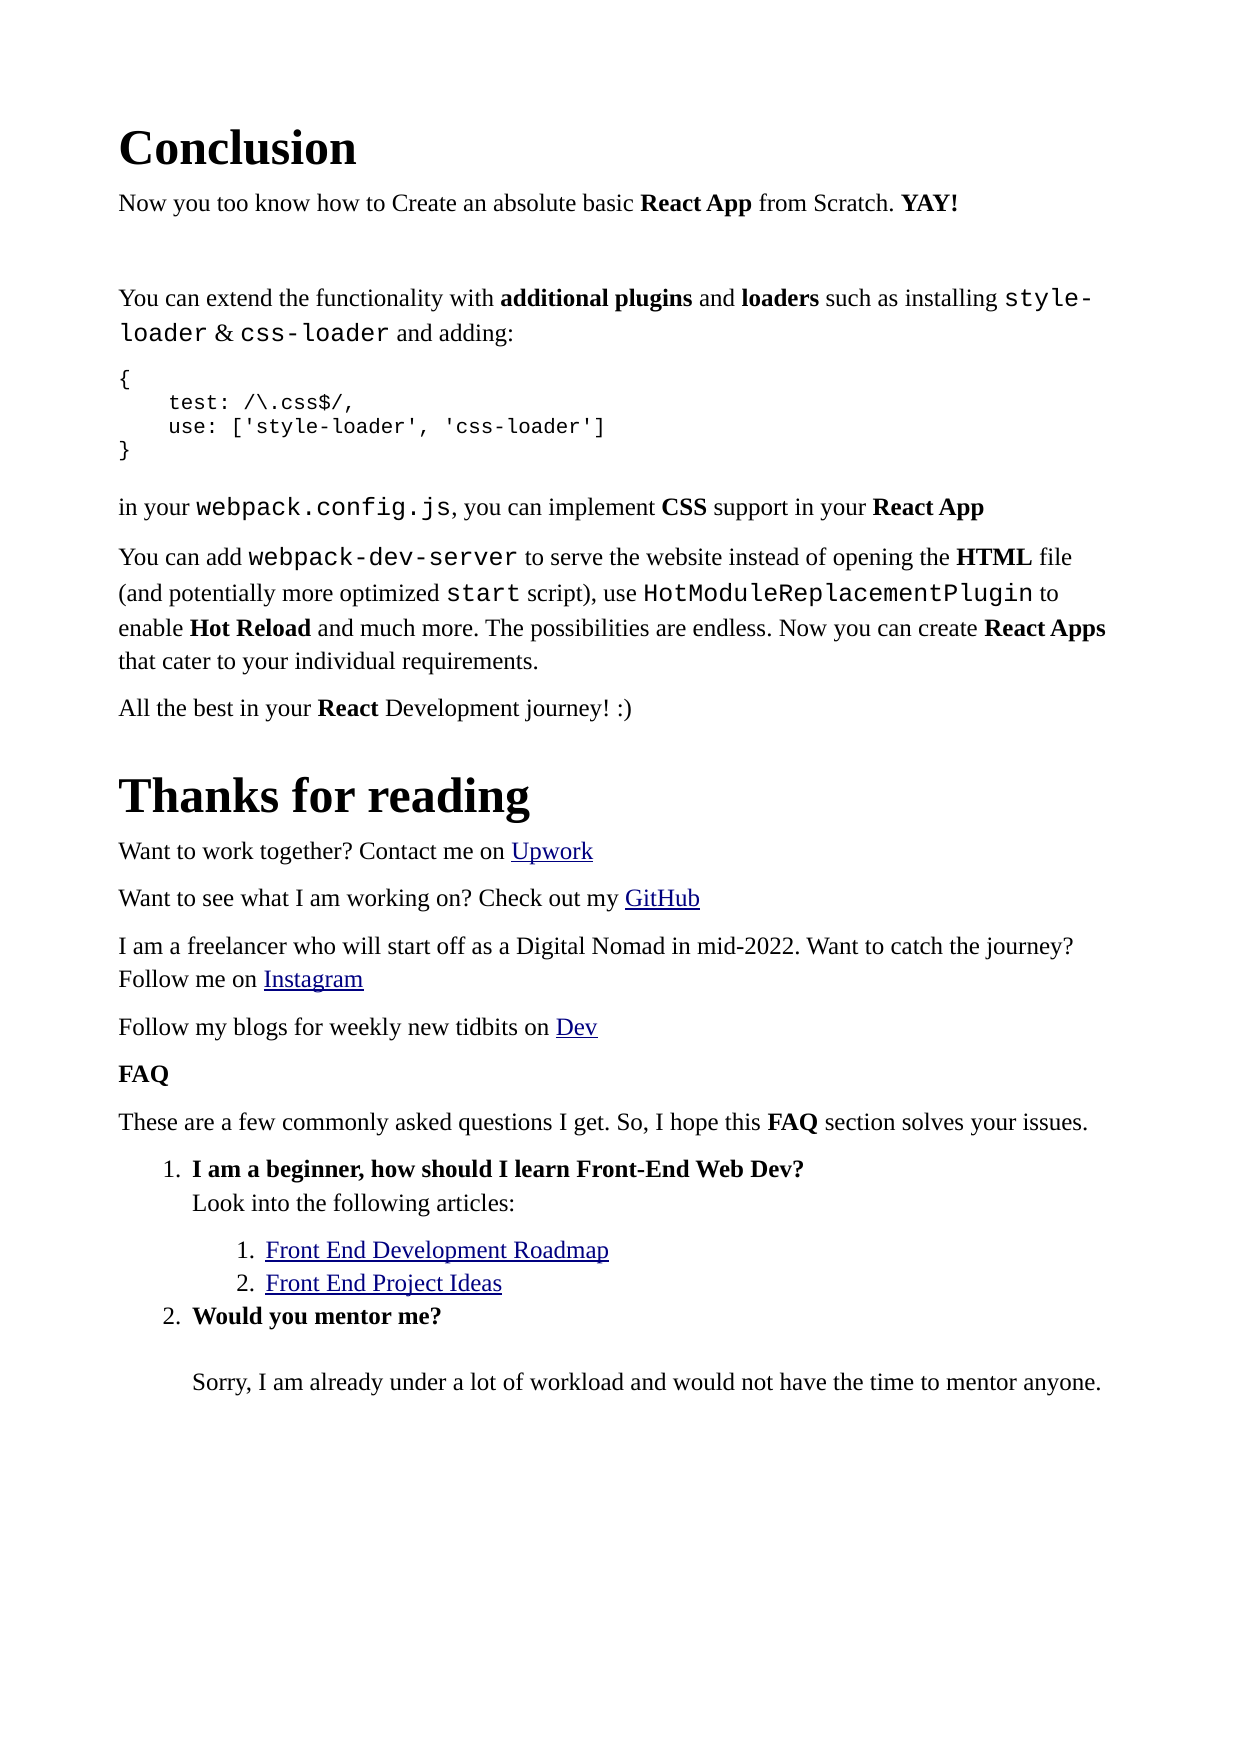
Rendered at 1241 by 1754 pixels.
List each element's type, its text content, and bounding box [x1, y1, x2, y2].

text Now you too know how to Create an absolute basic React App from Scratch. YAY! [118, 188, 1122, 217]
list Front End Project Ideas [236, 1268, 1122, 1297]
text } [118, 439, 1122, 463]
text Want to see what I am working on? Check out my GitHub [118, 883, 1122, 912]
text Follow my blogs for weekly new tidbits on Dev [118, 1012, 1122, 1041]
list I am a beginner, how should I learn Front-End Web Dev? Look into the following articles: [162, 1154, 1122, 1216]
text FAQ [118, 1059, 1122, 1088]
text in your webpack.config.js, you can implement CSS support in your React App [118, 492, 1122, 523]
text Want to work together? Contact me on Upwork [118, 836, 1122, 865]
text I am a freelancer who will start off as a Digital Nomad in mid-2022. Want to catch the journey? Follow me on Instagram [118, 931, 1122, 993]
text These are a few commonly asked questions I get. So, I hope this FAQ section solves your issues. [118, 1107, 1122, 1136]
text use: ['style-loader', 'css-loader'] [118, 416, 1122, 439]
list Would you mentor me? Sorry, I am already under a lot of workload and would not have the time to mentor anyone. [162, 1301, 1122, 1396]
text test: /\.css$/, [118, 392, 1122, 416]
subtitle Conclusion [118, 118, 1122, 176]
text You can extend the functionality with additional plugins and loaders such as installing style-loader & css-loader and adding: [118, 283, 1122, 349]
text You can add webpack-dev-server to serve the website instead of opening the HTML file (and potentially more optimized start script), use HotModuleReplacementPlugin to enable Hot Reload and much more. The possibilities are endless. Now you can create React Apps that cater to your individual requirements. [118, 542, 1122, 674]
text All the best in your React Development journey! :) [118, 693, 1122, 722]
subtitle Thanks for reading [118, 766, 1122, 823]
list Front End Development Roadmap [236, 1235, 1122, 1264]
text { [118, 368, 1122, 392]
